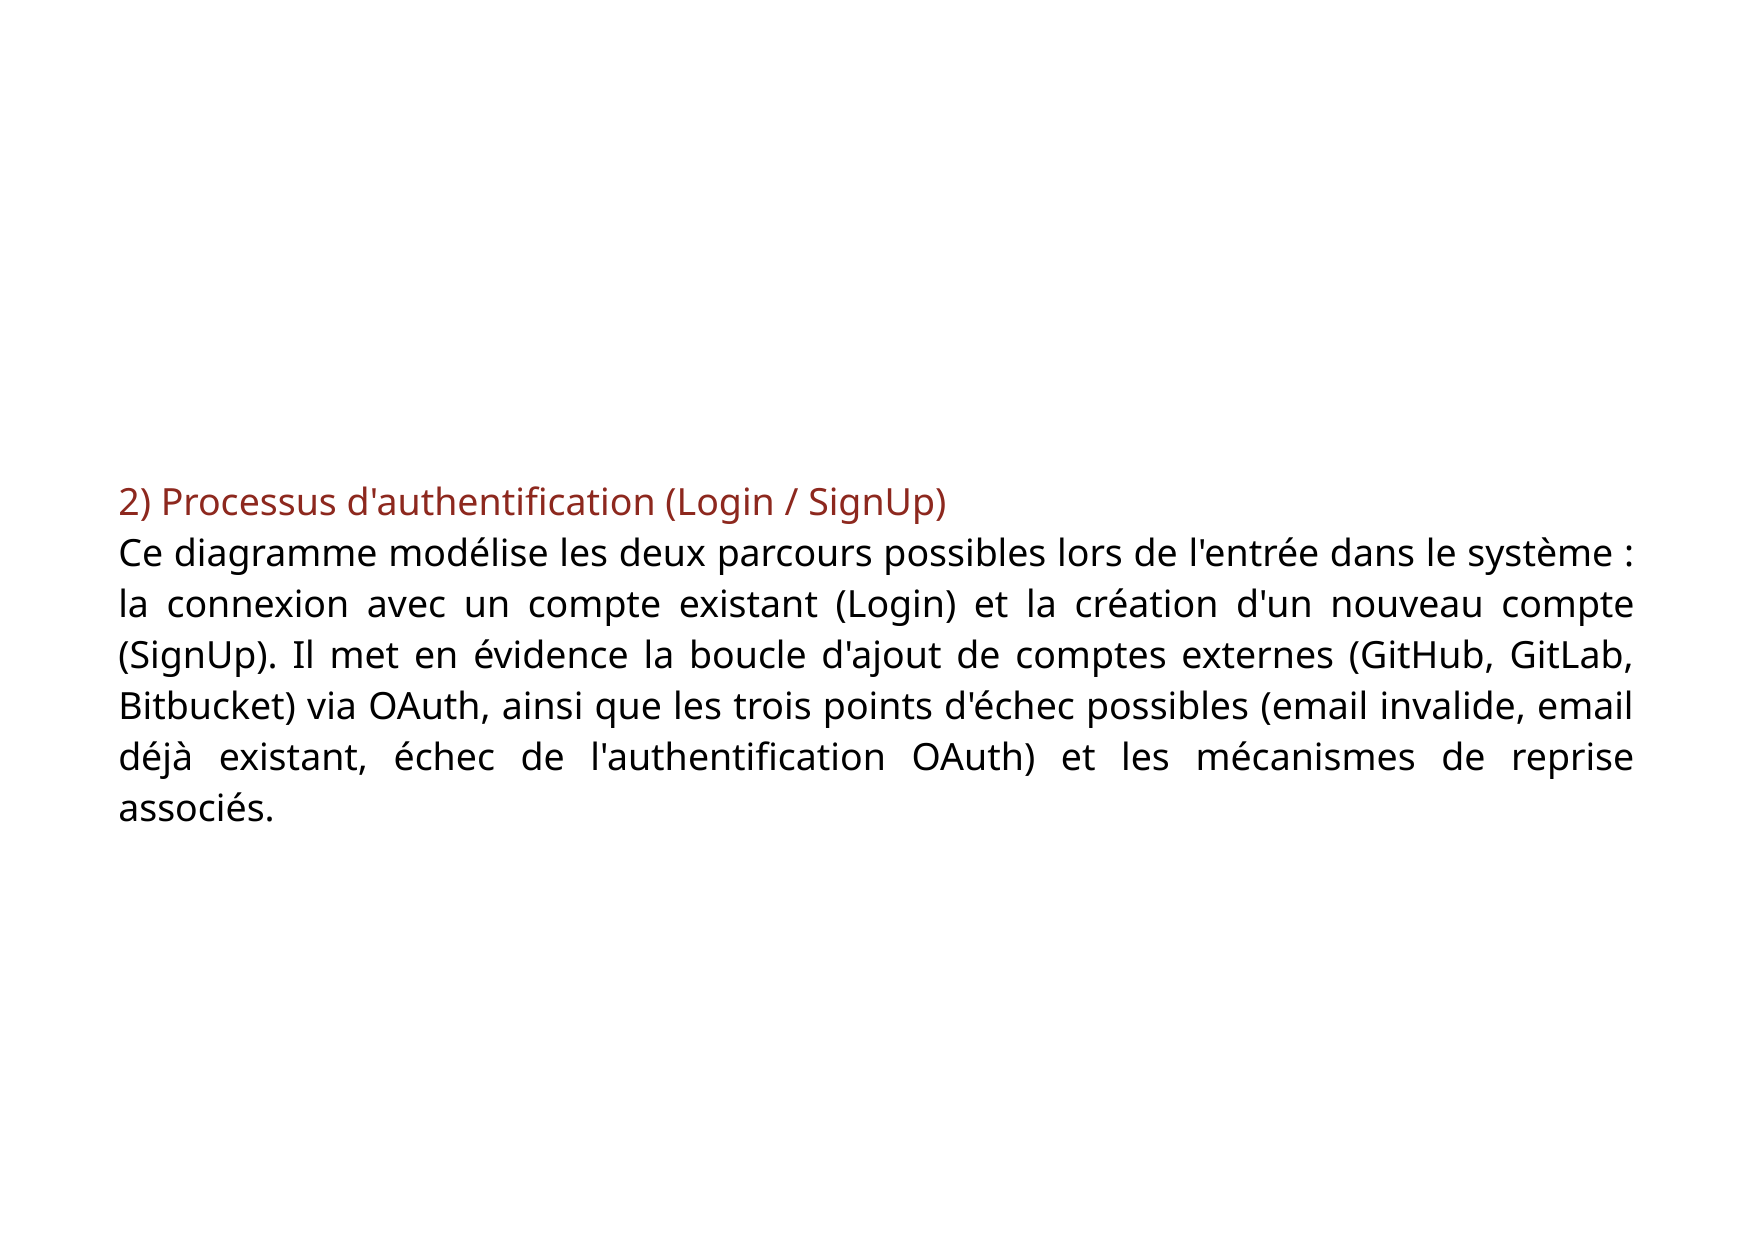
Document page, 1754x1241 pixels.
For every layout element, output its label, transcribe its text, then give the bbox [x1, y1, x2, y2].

text Ce diagramme modélise les deux parcours possibles lors de l'entrée dans le système : la connexion avec un compte existant (Login) et la création d'un nouveau compte (SignUp). Il met en évidence la boucle d'ajout de comptes externes (GitHub, GitLab, Bitbucket) via OAuth, ainsi que les trois points d'échec possibles (email invalide, email déjà existant, échec de l'authentification OAuth) et les mécanismes de reprise associés. [118, 526, 1636, 833]
text 2) Processus d'authentification (Login / SignUp) [118, 475, 1636, 526]
